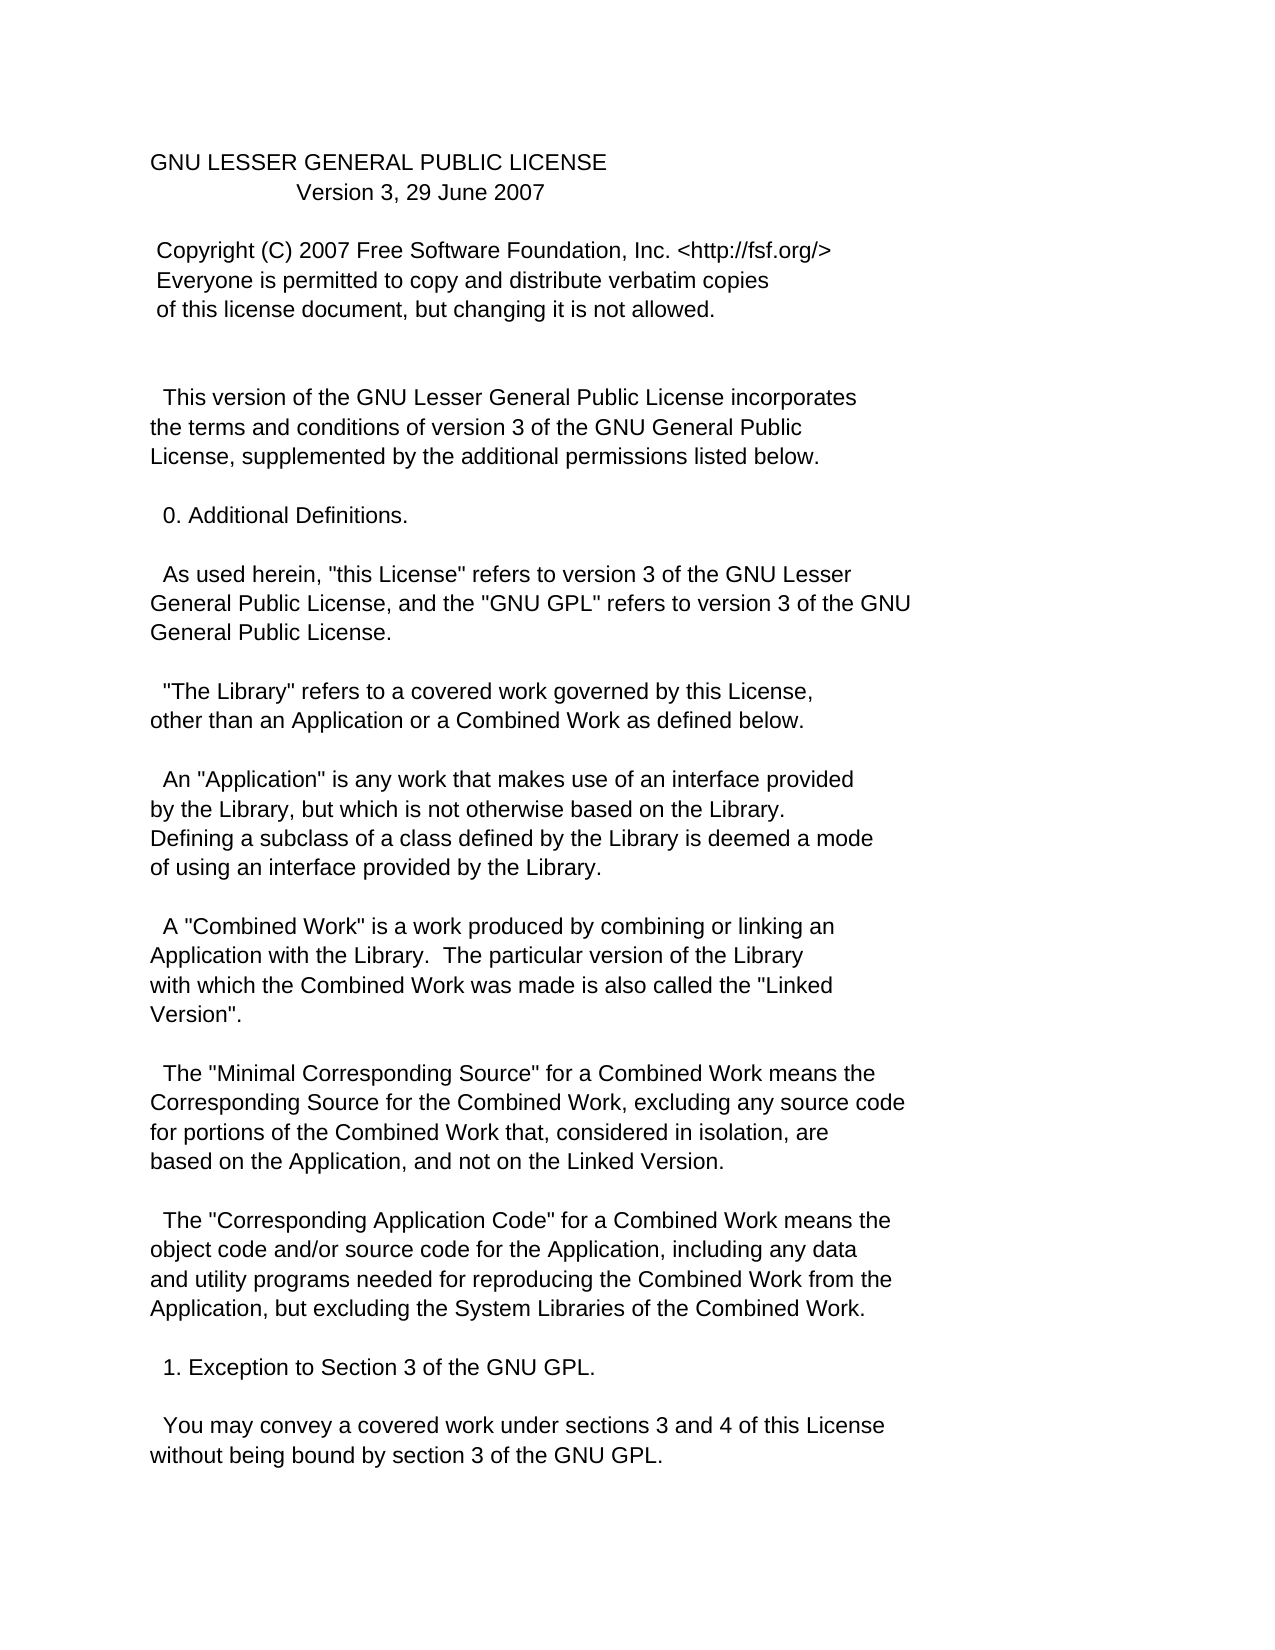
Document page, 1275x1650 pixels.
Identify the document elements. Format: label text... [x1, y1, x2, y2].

text Everyone is permitted to copy and distribute verbatim copies [150, 267, 1125, 293]
text based on the Application, and not on the Linked Version. [150, 1149, 1125, 1174]
text Application with the Library. The particular version of the Library [150, 943, 1125, 969]
text with which the Combined Work was made is also called the "Linked [150, 972, 1125, 998]
text for portions of the Combined Work that, considered in isolation, are [150, 1119, 1125, 1145]
text other than an Application or a Combined Work as defined below. [150, 708, 1125, 734]
text object code and/or source code for the Application, including any data [150, 1237, 1125, 1262]
text The "Minimal Corresponding Source" for a Combined Work means the [150, 1061, 1125, 1086]
text This version of the GNU Lesser General Public License incorporates [150, 385, 1125, 411]
text Copyright (C) 2007 Free Software Foundation, Inc. <http://fsf.org/> [150, 238, 1125, 264]
text and utility programs needed for reproducing the Combined Work from the [150, 1266, 1125, 1292]
text An "Application" is any work that makes use of an interface provided [150, 767, 1125, 792]
text Corresponding Source for the Combined Work, excluding any source code [150, 1090, 1125, 1116]
text 1. Exception to Section 3 of the GNU GPL. [150, 1354, 1125, 1380]
text As used herein, "this License" refers to version 3 of the GNU Lesser [150, 561, 1125, 587]
text A "Combined Work" is a work produced by combining or linking an [150, 914, 1125, 939]
text General Public License. [150, 620, 1125, 646]
text Version 3, 29 June 2007 [150, 179, 1125, 205]
text of using an interface provided by the Library. [150, 855, 1125, 881]
text License, supplemented by the additional permissions listed below. [150, 444, 1125, 469]
text without being bound by section 3 of the GNU GPL. [150, 1442, 1125, 1468]
text Application, but excluding the System Libraries of the Combined Work. [150, 1296, 1125, 1321]
text The "Corresponding Application Code" for a Combined Work means the [150, 1207, 1125, 1233]
text "The Library" refers to a covered work governed by this License, [150, 679, 1125, 704]
text 0. Additional Definitions. [150, 502, 1125, 528]
text General Public License, and the "GNU GPL" refers to version 3 of the GNU [150, 591, 1125, 616]
text You may convey a covered work under sections 3 and 4 of this License [150, 1413, 1125, 1439]
text of this license document, but changing it is not allowed. [150, 297, 1125, 322]
text GNU LESSER GENERAL PUBLIC LICENSE [150, 150, 1125, 176]
text by the Library, but which is not otherwise based on the Library. [150, 796, 1125, 822]
text Defining a subclass of a class defined by the Library is deemed a mode [150, 826, 1125, 851]
text the terms and conditions of version 3 of the GNU General Public [150, 414, 1125, 440]
text Version". [150, 1002, 1125, 1027]
